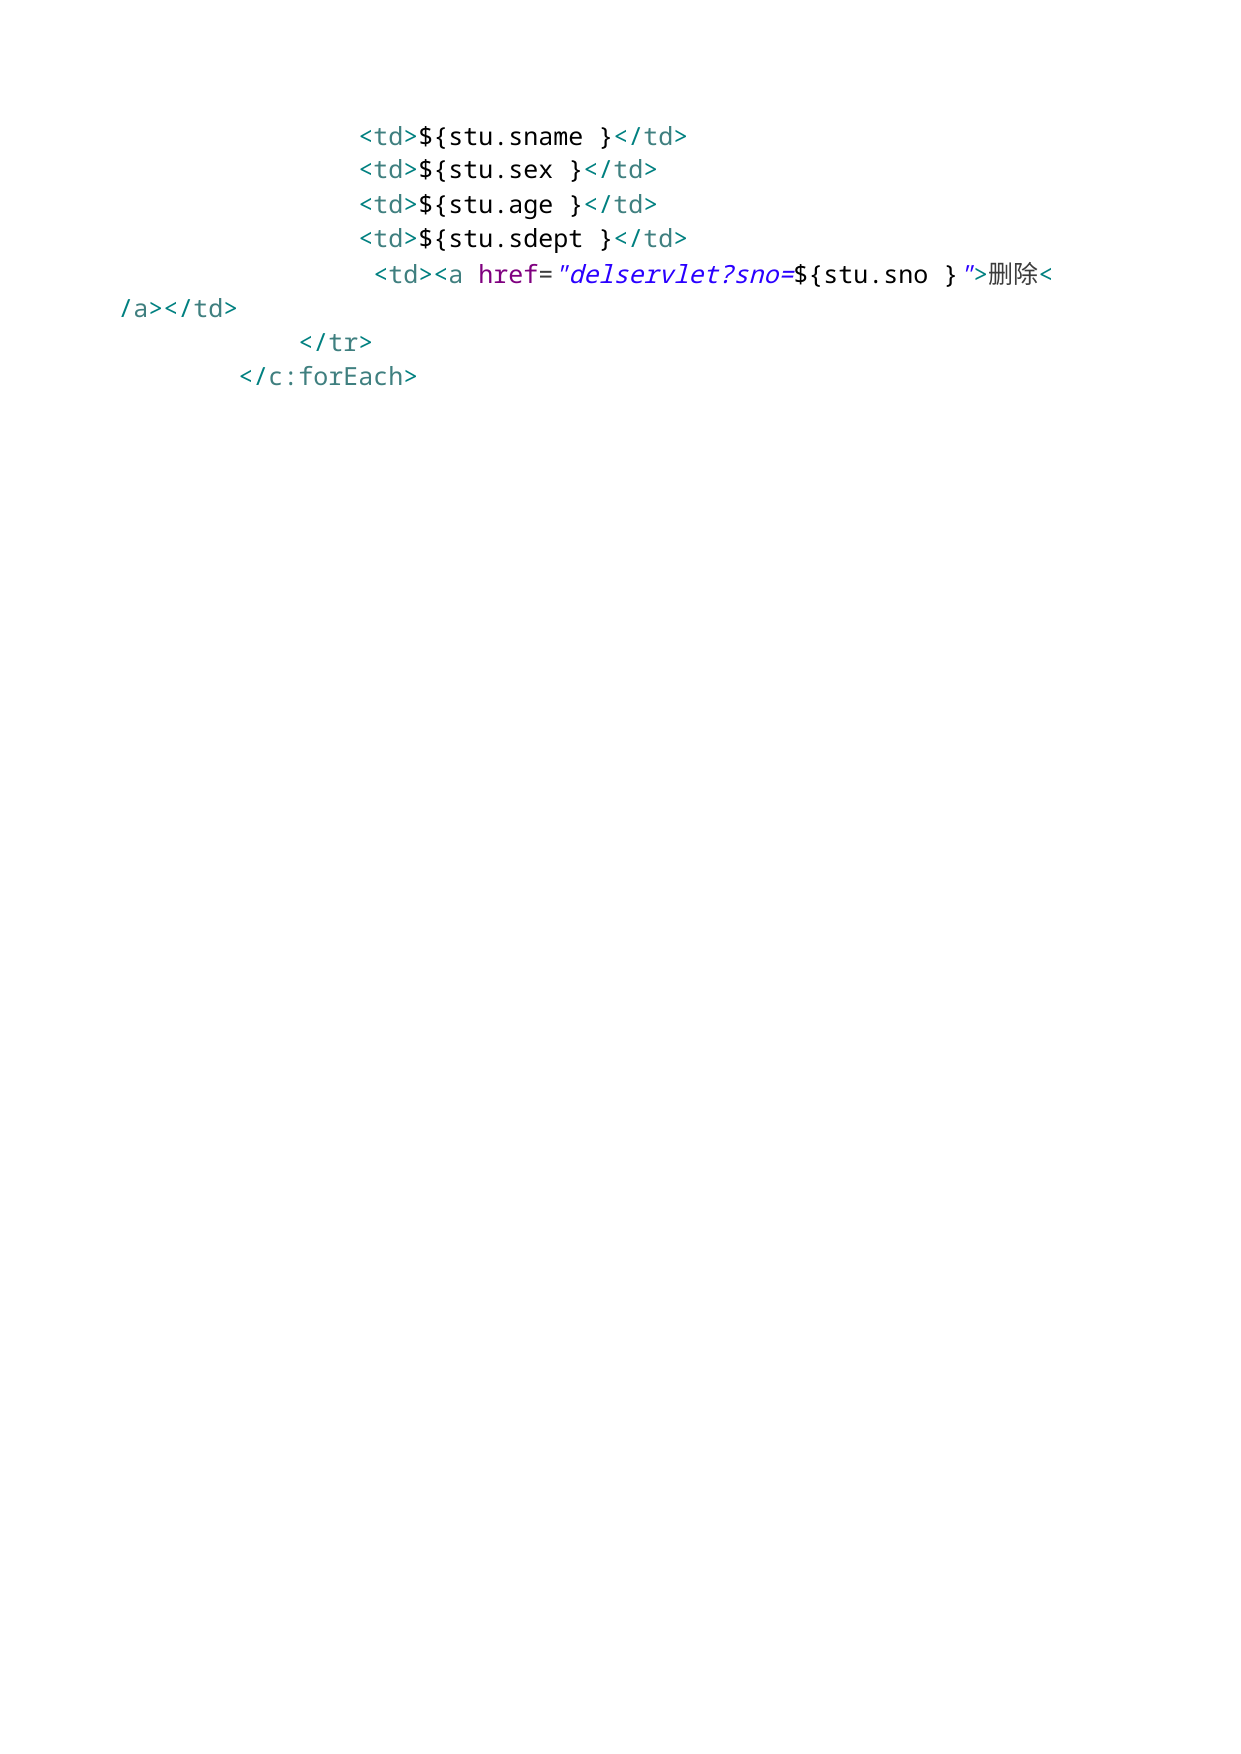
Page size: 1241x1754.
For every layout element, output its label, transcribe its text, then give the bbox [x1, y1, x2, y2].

text <td>${stu.age }</td> [118, 186, 1122, 220]
text <td>${stu.sdept }</td> [118, 220, 1122, 254]
text <td><a href="delservlet?sno=${stu.sno }">删除</a></td> [118, 254, 1122, 325]
text <td>${stu.sname }</td> [118, 118, 1122, 152]
text </c:forEach> [118, 359, 1122, 393]
text </tr> [118, 325, 1122, 359]
text <td>${stu.sex }</td> [118, 152, 1122, 186]
